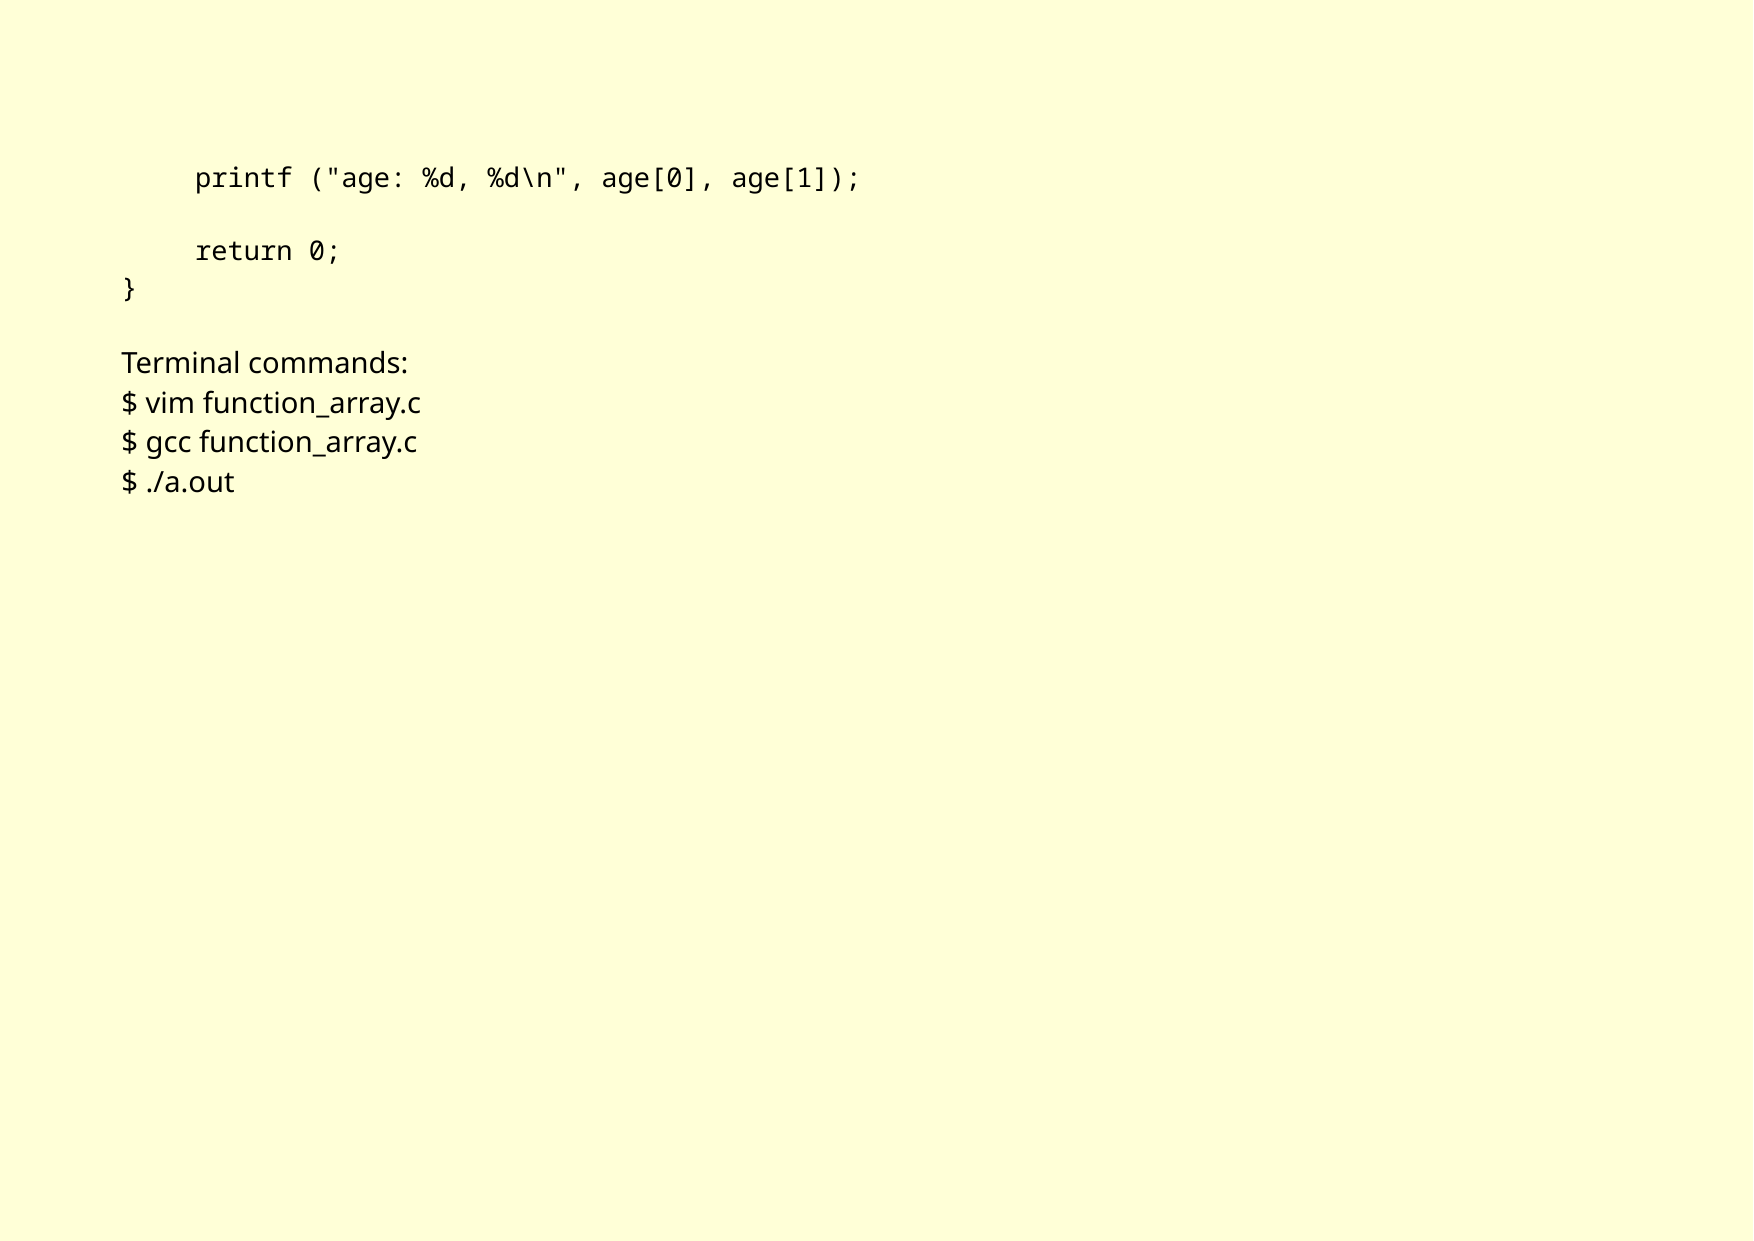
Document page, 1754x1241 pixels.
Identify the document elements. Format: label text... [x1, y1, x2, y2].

text Terminal commands: [121, 342, 1632, 382]
text $ vim function_array.c [121, 382, 1632, 422]
text $ ./a.out [121, 461, 1632, 501]
text printf ("age: %d, %d\n", age[0], age[1]); [121, 158, 1632, 195]
text return 0; [121, 232, 1632, 269]
text $ gcc function_array.c [121, 422, 1632, 461]
text } [121, 269, 1632, 306]
